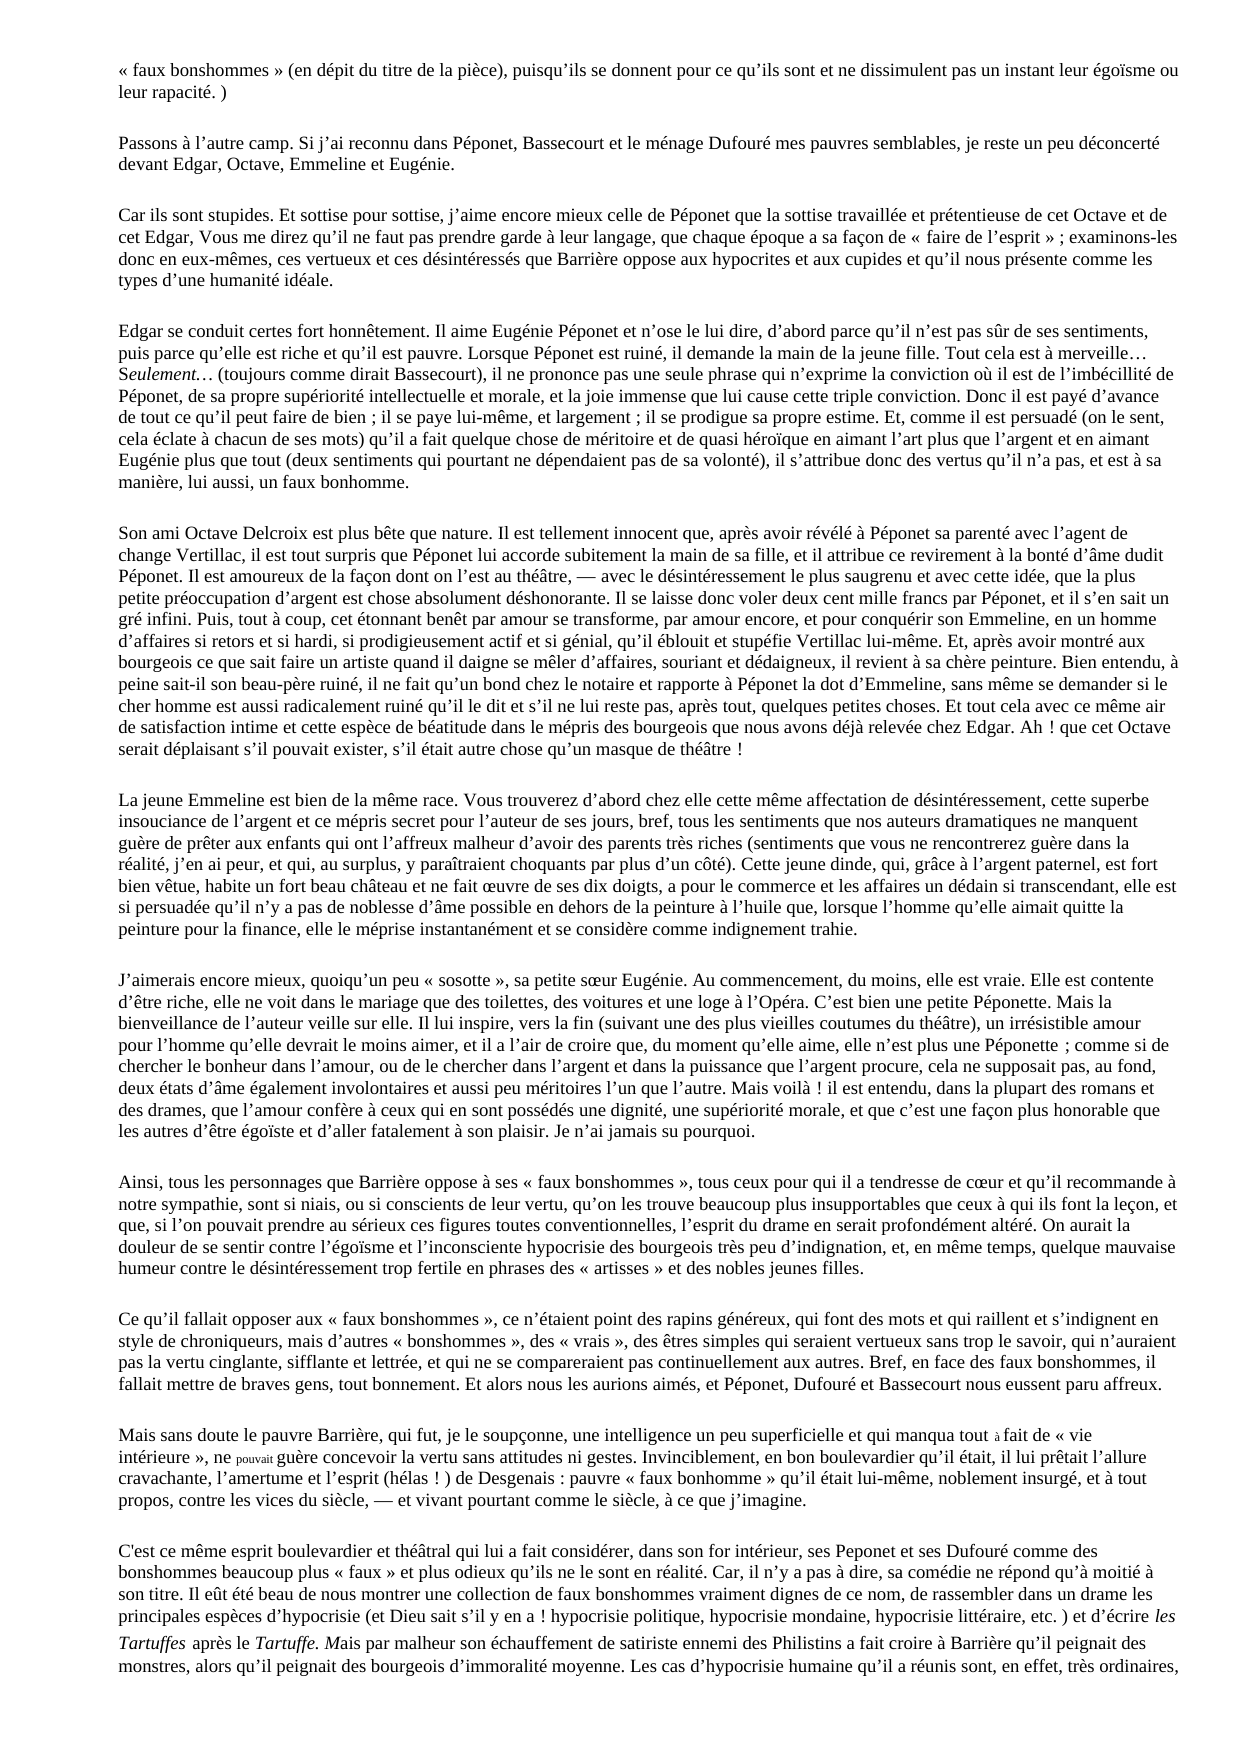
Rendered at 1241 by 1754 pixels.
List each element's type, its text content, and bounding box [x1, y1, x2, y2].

text J’aimerais encore mieux, quoiqu’un peu « sosotte », sa petite sœur Eugénie. Au commencement, du moins, elle est vraie. Elle est contente d’être riche, elle ne voit dans le mariage que des toilettes, des voitures et une loge à l’Opéra. C’est bien une petite Péponette. Mais la bienveillance de l’auteur veille sur elle. Il lui inspire, vers la fin (suivant une des plus vieilles coutumes du théâtre), un irrésistible amour pour l’homme qu’elle devrait le moins aimer, et il a l’air de croire que, du moment qu’elle aime, elle n’est plus une Péponette ; comme si de chercher le bonheur dans l’amour, ou de le chercher dans l’argent et dans la puissance que l’argent procure, cela ne supposait pas, au fond, deux états d’âme également involontaires et aussi peu méritoires l’un que l’autre. Mais voilà ! il est entendu, dans la plupart des romans et des drames, que l’amour confère à ceux qui en sont possédés une dignité, une supériorité morale, et que c’est une façon plus honorable que les autres d’être égoïste et d’aller fatalement à son plaisir. Je n’ai jamais su pourquoi. [118, 969, 1181, 1142]
text Car ils sont stupides. Et sottise pour sottise, j’aime encore mieux celle de Péponet que la sottise travaillée et prétentieuse de cet Octave et de cet Edgar, Vous me direz qu’il ne faut pas prendre garde à leur langage, que chaque époque a sa façon de « faire de l’esprit » ; examinons-les donc en eux-mêmes, ces vertueux et ces désintéressés que Barrière oppose aux hypocrites et aux cupides et qu’il nous présente comme les types d’une humanité idéale. [118, 204, 1181, 291]
text Son ami Octave Delcroix est plus bête que nature. Il est tellement innocent que, après avoir révélé à Péponet sa parenté avec l’agent de change Vertillac, il est tout surpris que Péponet lui accorde subitement la main de sa fille, et il attribue ce revirement à la bonté d’âme dudit Péponet. Il est amoureux de la façon dont on l’est au théâtre, — avec le désintéressement le plus saugrenu et avec cette idée, que la plus petite préoccupation d’argent est chose absolument déshonorante. Il se laisse donc voler deux cent mille francs par Péponet, et il s’en sait un gré infini. Puis, tout à coup, cet étonnant benêt par amour se transforme, par amour encore, et pour conquérir son Emmeline, en un homme d’affaires si retors et si hardi, si prodigieusement actif et si génial, qu’il éblouit et stupéfie Vertillac lui-même. Et, après avoir montré aux bourgeois ce que sait faire un artiste quand il daigne se mêler d’affaires, souriant et dédaigneux, il revient à sa chère peinture. Bien entendu, à peine sait-il son beau-père ruiné, il ne fait qu’un bond chez le notaire et rapporte à Péponet la dot d’Emmeline, sans même se demander si le cher homme est aussi radicalement ruiné qu’il le dit et s’il ne lui reste pas, après tout, quelques petites choses. Et tout cela avec ce même air de satisfaction intime et cette espèce de béatitude dans le mépris des bourgeois que nous avons déjà relevée chez Edgar. Ah ! que cet Octave serait déplaisant s’il pouvait exister, s’il était autre chose qu’un masque de théâtre ! [118, 522, 1181, 759]
text C'est ce même esprit boulevardier et théâtral qui lui a fait considérer, dans son for intérieur, ses Peponet et ses Dufouré comme des bonshommes beaucoup plus « faux » et plus odieux qu’ils ne le sont en réalité. Car, il n’y a pas à dire, sa comédie ne répond qu’à moitié à son titre. Il eût été beau de nous montrer une collection de faux bonshommes vraiment dignes de ce nom, de rassembler dans un drame les principales espèces d’hypocrisie (et Dieu sait s’il y en a ! hypocrisie politique, hypocrisie mondaine, hypocrisie littéraire, etc. ) et d’écrire les Tartuffes après le Tartuffe. Mais par malheur son échauffement de satiriste ennemi des Philistins a fait croire à Barrière qu’il peignait des monstres, alors qu’il peignait des bourgeois d’immoralité moyenne. Les cas d’hypocrisie humaine qu’il a réunis sont, en effet, très ordinaires, [118, 1540, 1181, 1676]
text La jeune Emmeline est bien de la même race. Vous trouverez d’abord chez elle cette même affectation de désintéressement, cette superbe insouciance de l’argent et ce mépris secret pour l’auteur de ses jours, bref, tous les sentiments que nos auteurs dramatiques ne manquent guère de prêter aux enfants qui ont l’affreux malheur d’avoir des parents très riches (sentiments que vous ne rencontrerez guère dans la réalité, j’en ai peur, et qui, au surplus, y paraîtraient choquants par plus d’un côté). Cette jeune dinde, qui, grâce à l’argent paternel, est fort bien vêtue, habite un fort beau château et ne fait œuvre de ses dix doigts, a pour le commerce et les affaires un dédain si transcendant, elle est si persuadée qu’il n’y a pas de noblesse d’âme possible en dehors de la peinture à l’huile que, lorsque l’homme qu’elle aimait quitte la peinture pour la finance, elle le méprise instantanément et se considère comme indignement trahie. [118, 789, 1181, 939]
text Mais sans doute le pauvre Barrière, qui fut, je le soupçonne, une intelligence un peu superficielle et qui manqua tout à fait de « vie intérieure », ne pouvait guère concevoir la vertu sans attitudes ni gestes. Invinciblement, en bon boulevardier qu’il était, il lui prêtait l’allure cravachante, l’amertume et l’esprit (hélas ! ) de Desgenais : pauvre « faux bonhomme » qu’il était lui-même, noblement insurgé, et à tout propos, contre les vices du siècle, — et vivant pourtant comme le siècle, à ce que j’imagine. [118, 1424, 1181, 1510]
text Edgar se conduit certes fort honnêtement. Il aime Eugénie Péponet et n’ose le lui dire, d’abord parce qu’il n’est pas sûr de ses sentiments, puis parce qu’elle est riche et qu’il est pauvre. Lorsque Péponet est ruiné, il demande la main de la jeune fille. Tout cela est à merveille… Seulement… (toujours comme dirait Bassecourt), il ne prononce pas une seule phrase qui n’exprime la conviction où il est de l’imbécillité de Péponet, de sa propre supériorité intellectuelle et morale, et la joie immense que lui cause cette triple conviction. Donc il est payé d’avance de tout ce qu’il peut faire de bien ; il se paye lui-même, et largement ; il se prodigue sa propre estime. Et, comme il est persuadé (on le sent, cela éclate à chacun de ses mots) qu’il a fait quelque chose de méritoire et de quasi héroïque en aimant l’art plus que l’argent et en aimant Eugénie plus que tout (deux sentiments qui pourtant ne dépendaient pas de sa volonté), il s’attribue donc des vertus qu’il n’a pas, et est à sa manière, lui aussi, un faux bonhomme. [118, 320, 1181, 492]
text « faux bonshommes » (en dépit du titre de la pièce), puisqu’ils se donnent pour ce qu’ils sont et ne dissimulent pas un instant leur égoïsme ou leur rapacité. ) [118, 59, 1181, 102]
text Ainsi, tous les personnages que Barrière oppose à ses « faux bonshommes », tous ceux pour qui il a tendresse de cœur et qu’il recommande à notre sympathie, sont si niais, ou si conscients de leur vertu, qu’on les trouve beaucoup plus insupportables que ceux à qui ils font la leçon, et que, si l’on pouvait prendre au sérieux ces figures toutes conventionnelles, l’esprit du drame en serait profondément altéré. On aurait la douleur de se sentir contre l’égoïsme et l’inconsciente hypocrisie des bourgeois très peu d’indignation, et, en même temps, quelque mauvaise humeur contre le désintéressement trop fertile en phrases des « artisses » et des nobles jeunes filles. [118, 1171, 1181, 1279]
text Passons à l’autre camp. Si j’ai reconnu dans Péponet, Bassecourt et le ménage Dufouré mes pauvres semblables, je reste un peu déconcerté devant Edgar, Octave, Emmeline et Eugénie. [118, 132, 1181, 175]
text Ce qu’il fallait opposer aux « faux bonshommes », ce n’étaient point des rapins généreux, qui font des mots et qui raillent et s’indignent en style de chroniqueurs, mais d’autres « bonshommes », des « vrais », des êtres simples qui seraient vertueux sans trop le savoir, qui n’auraient pas la vertu cinglante, sifflante et lettrée, et qui ne se compareraient pas continuellement aux autres. Bref, en face des faux bonshommes, il fallait mettre de braves gens, tout bonnement. Et alors nous les aurions aimés, et Péponet, Dufouré et Bassecourt nous eussent paru affreux. [118, 1308, 1181, 1394]
